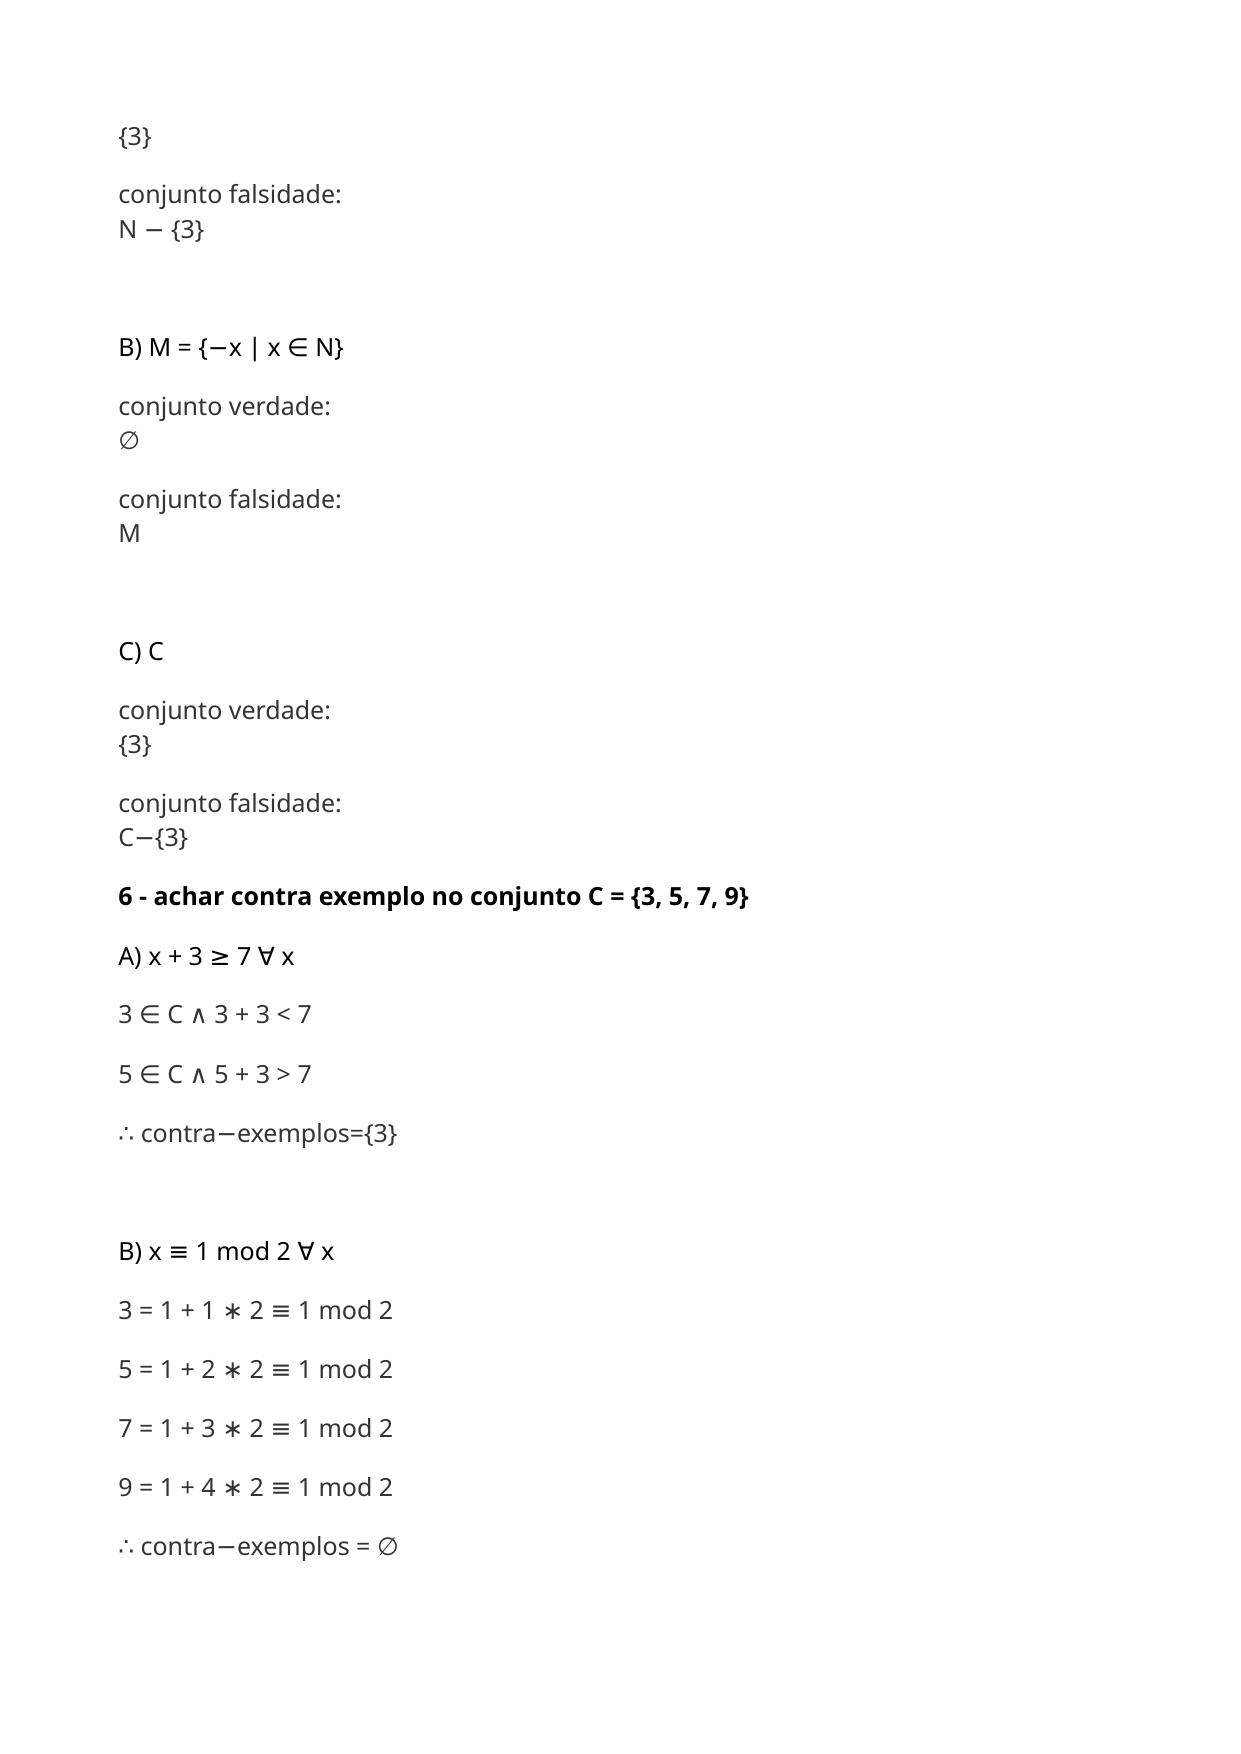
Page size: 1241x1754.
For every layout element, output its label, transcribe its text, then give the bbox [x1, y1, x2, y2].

text M [118, 516, 1122, 550]
text conjunto falsidade: [118, 482, 1122, 516]
text B) M = {−x ∣ x ∈ N} [118, 329, 1122, 363]
text 7 = 1 + 3 ∗ 2 ≡ 1 mod 2 [118, 1411, 1122, 1445]
text conjunto falsidade: [118, 177, 1122, 211]
text {3} [118, 727, 1122, 761]
text ∴ contra−exemplos={3} [118, 1115, 1122, 1149]
text conjunto falsidade: [118, 786, 1122, 820]
text 5 ∈ C ∧ 5 + 3 > 7 [118, 1056, 1122, 1090]
text conjunto verdade: [118, 388, 1122, 422]
text 9 = 1 + 4 ∗ 2 ≡ 1 mod 2 [118, 1470, 1122, 1504]
subtitle 6 - achar contra exemplo no conjunto C = {3, 5, 7, 9} [118, 879, 1122, 913]
subtitle A) x + 3 ≥ 7 ∀ x [118, 938, 1122, 972]
text ∅ [118, 422, 1122, 457]
text 3 ∈ C ∧ 3 + 3 < 7 [118, 997, 1122, 1031]
text C−{3} [118, 820, 1122, 854]
text conjunto verdade: [118, 693, 1122, 727]
text 3 = 1 + 1 ∗ 2 ≡ 1 mod 2 [118, 1292, 1122, 1327]
text {3} [118, 118, 1122, 152]
text N − {3} [118, 211, 1122, 245]
text ∴ contra−exemplos = ∅ [118, 1529, 1122, 1563]
text B) x ≡ 1 mod 2 ∀ x [118, 1233, 1122, 1267]
text 5 = 1 + 2 ∗ 2 ≡ 1 mod 2 [118, 1352, 1122, 1386]
text C) C [118, 634, 1122, 668]
